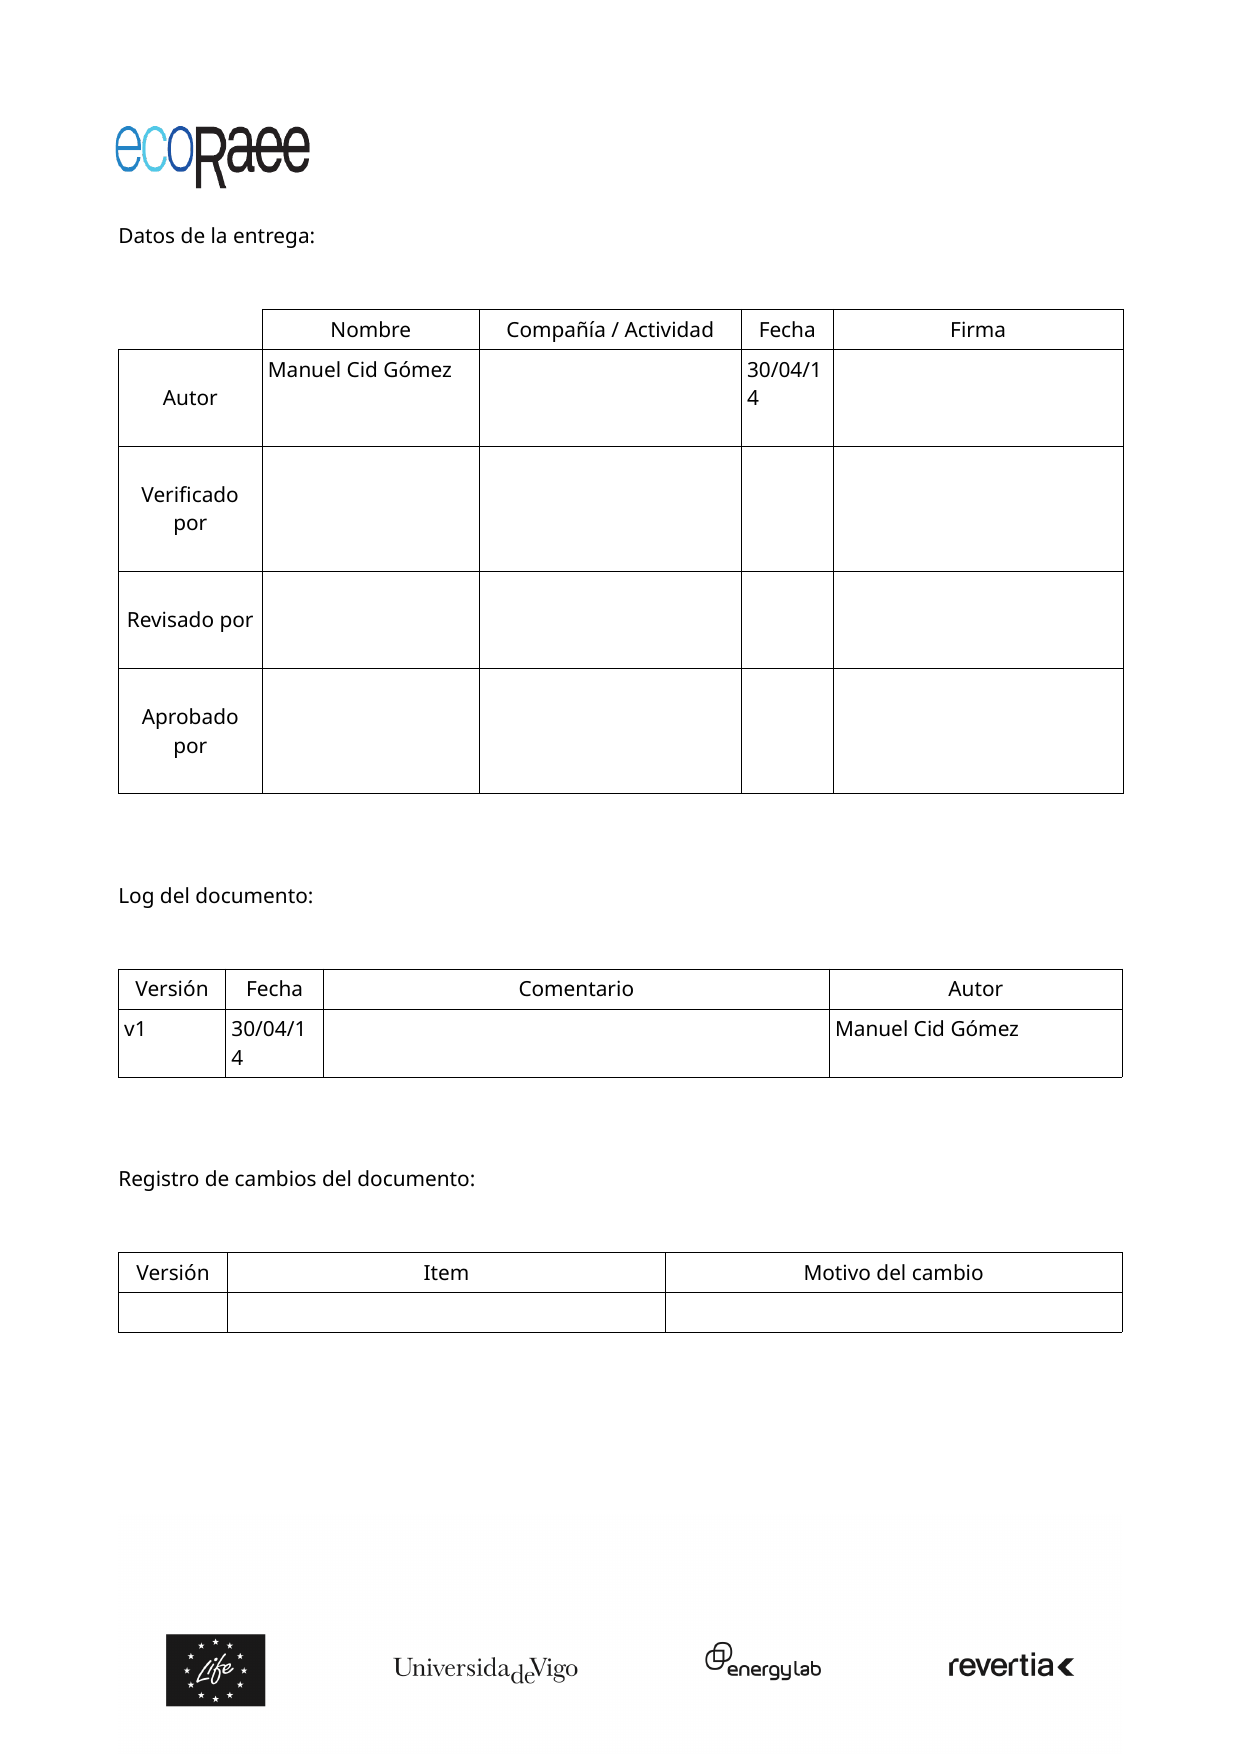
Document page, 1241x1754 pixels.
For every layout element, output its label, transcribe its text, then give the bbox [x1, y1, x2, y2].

table_cell [263, 447, 479, 571]
table_header [118, 309, 262, 349]
table_cell [119, 1293, 227, 1332]
table_header Item [228, 1253, 665, 1292]
table_header Autor [830, 970, 1122, 1008]
table_cell v1 [119, 1010, 225, 1077]
table_cell [666, 1293, 1122, 1332]
table_header Nombre [263, 310, 479, 349]
table_cell [480, 572, 741, 668]
table_cell [834, 447, 1123, 571]
table_cell [742, 669, 833, 793]
table_header Compañía / Actividad [480, 310, 741, 349]
table_cell [742, 572, 833, 668]
table_cell [324, 1010, 829, 1077]
table_cell Verificado por [119, 447, 262, 571]
text Registro de cambios del documento: [118, 1164, 1122, 1193]
table_cell [228, 1293, 665, 1332]
table_header Versión [119, 1253, 227, 1292]
text Log del documento: [118, 881, 1122, 909]
table_cell 30/04/14 [742, 350, 833, 446]
table_cell [480, 447, 741, 571]
table_cell 30/04/14 [226, 1010, 323, 1077]
picture [114, 124, 311, 190]
table_cell [834, 669, 1123, 793]
table_cell Manuel Cid Gómez [830, 1010, 1122, 1077]
table_header Fecha [226, 970, 323, 1008]
table_cell [263, 572, 479, 668]
table_header Fecha [742, 310, 833, 349]
table_cell Autor [119, 350, 262, 446]
table_cell [480, 350, 741, 446]
table_cell [742, 447, 833, 571]
table_header Firma [834, 310, 1123, 349]
table_cell Revisado por [119, 572, 262, 668]
table_header Motivo del cambio [666, 1253, 1122, 1292]
table_cell [834, 572, 1123, 668]
table_cell Manuel Cid Gómez [263, 350, 479, 446]
table_cell [834, 350, 1123, 446]
table_cell [480, 669, 741, 793]
table_header Comentario [324, 970, 829, 1008]
table_header Versión [119, 970, 225, 1008]
table_cell [263, 669, 479, 793]
table_cell Aprobado por [119, 669, 262, 793]
text Datos de la entrega: [118, 221, 1122, 250]
picture [118, 1514, 1123, 1754]
